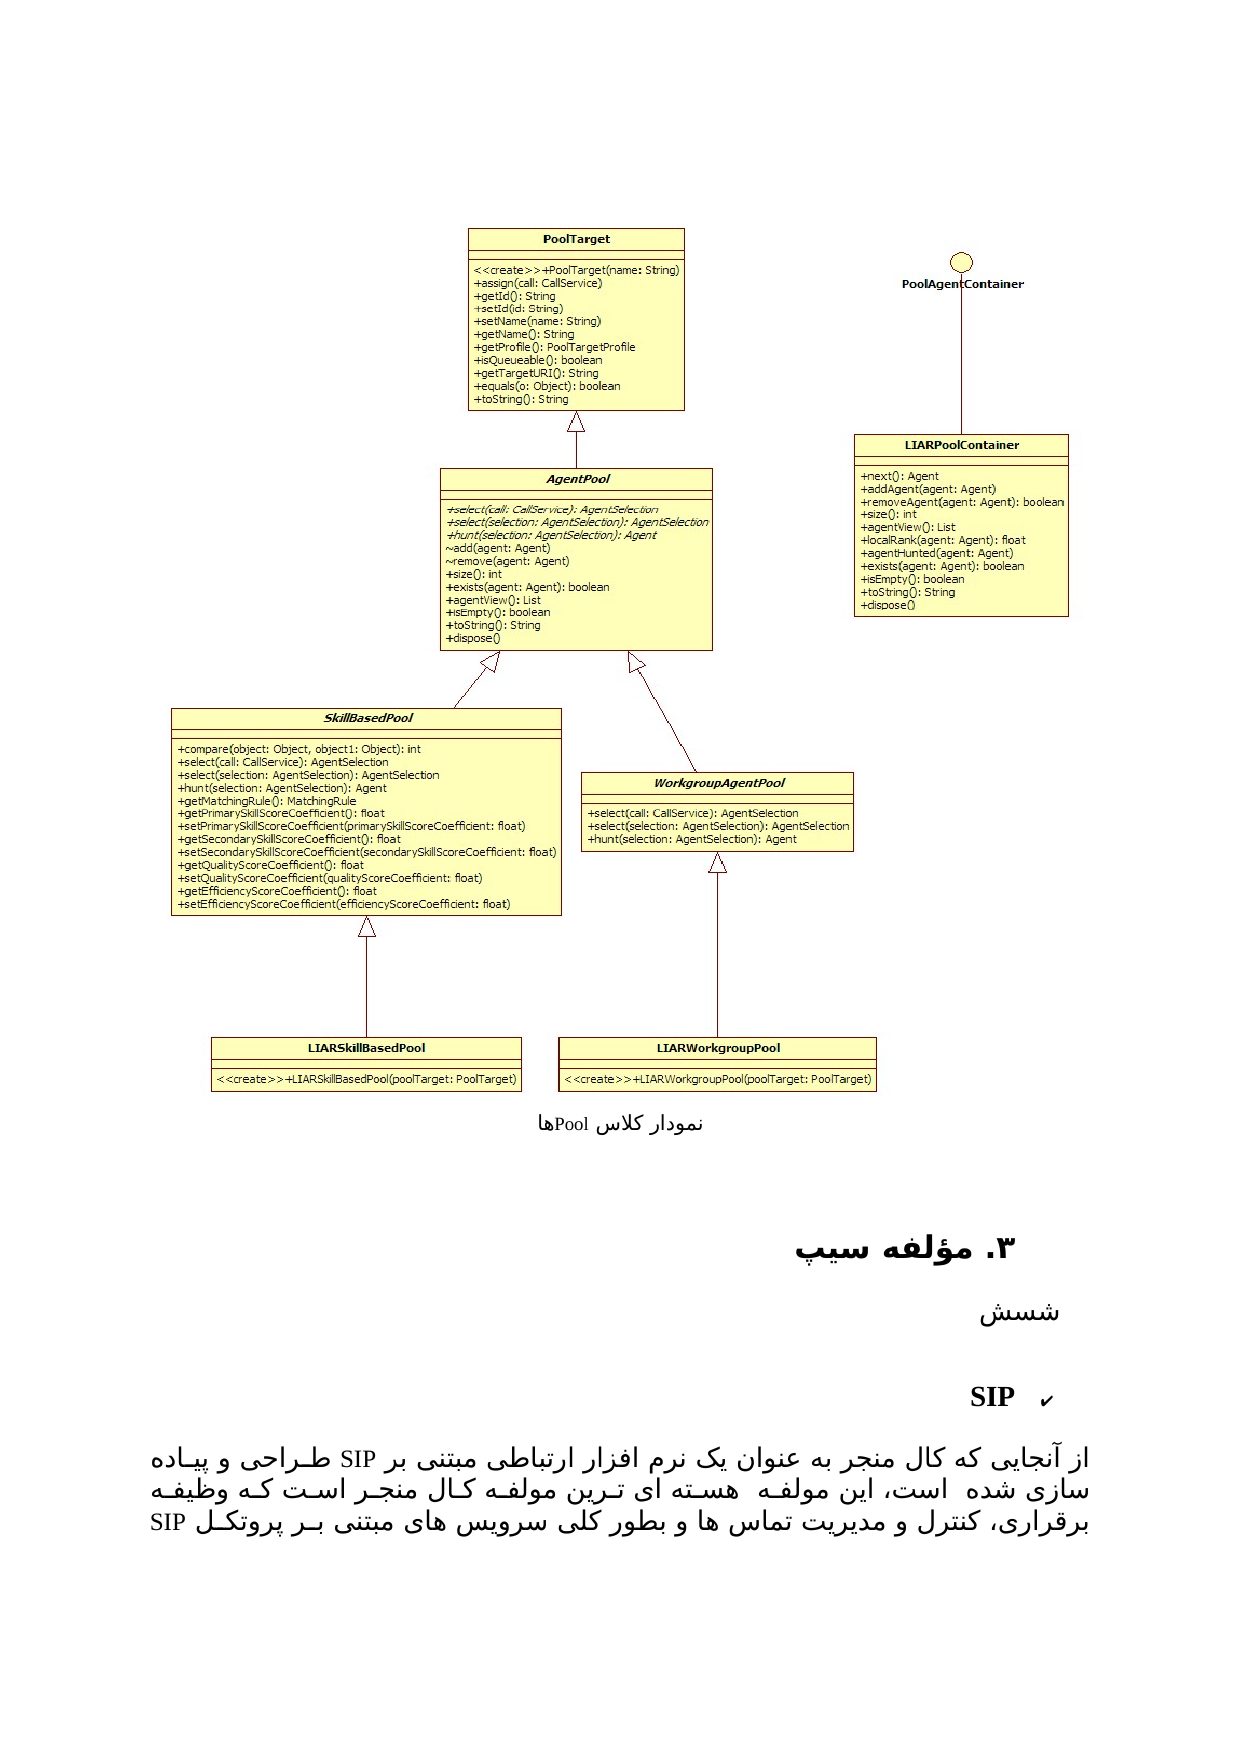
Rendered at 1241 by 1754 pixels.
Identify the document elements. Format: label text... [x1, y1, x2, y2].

list SIP [150, 1381, 1053, 1413]
picture [150, 209, 1091, 1111]
list ۳. مؤلفه سیپ [150, 1229, 1053, 1266]
text از آنجایی که کال منجر به عنوان یک نرم افزار ارتباطی مبتنی بر SIP طراحی و پیاده سازی شده است، این مولفه هسته ای ترین مولفه کال منجر است که وظیفه برقراری، کنترل و مدیریت تماس ها و بطور کلی سرویس های مبتنی بر پروتکل SIP را عهده دار است. به طور کلی می توان گفت تمام رویداد های ورودی این نرم افزار پیغام های SIPی هستند که از لایه سیپ-سرولت به نرم افزار وارد شده و برای گرفتن سرویس خود از آن طریق در اختیار مولفه های دیگر قرار می گیرند. به علت همین طراحی مولفه گرا می توان گفت اکثر مولفه های کال منجر (با اندک تغییراتی) در محیط های دیگر غیر از SIP نیز قابل استفاده مجدد هستند. [150, 1442, 1091, 1537]
text نمودار کلاس Poolها [150, 1111, 1091, 1135]
text شسش [150, 1295, 1091, 1326]
